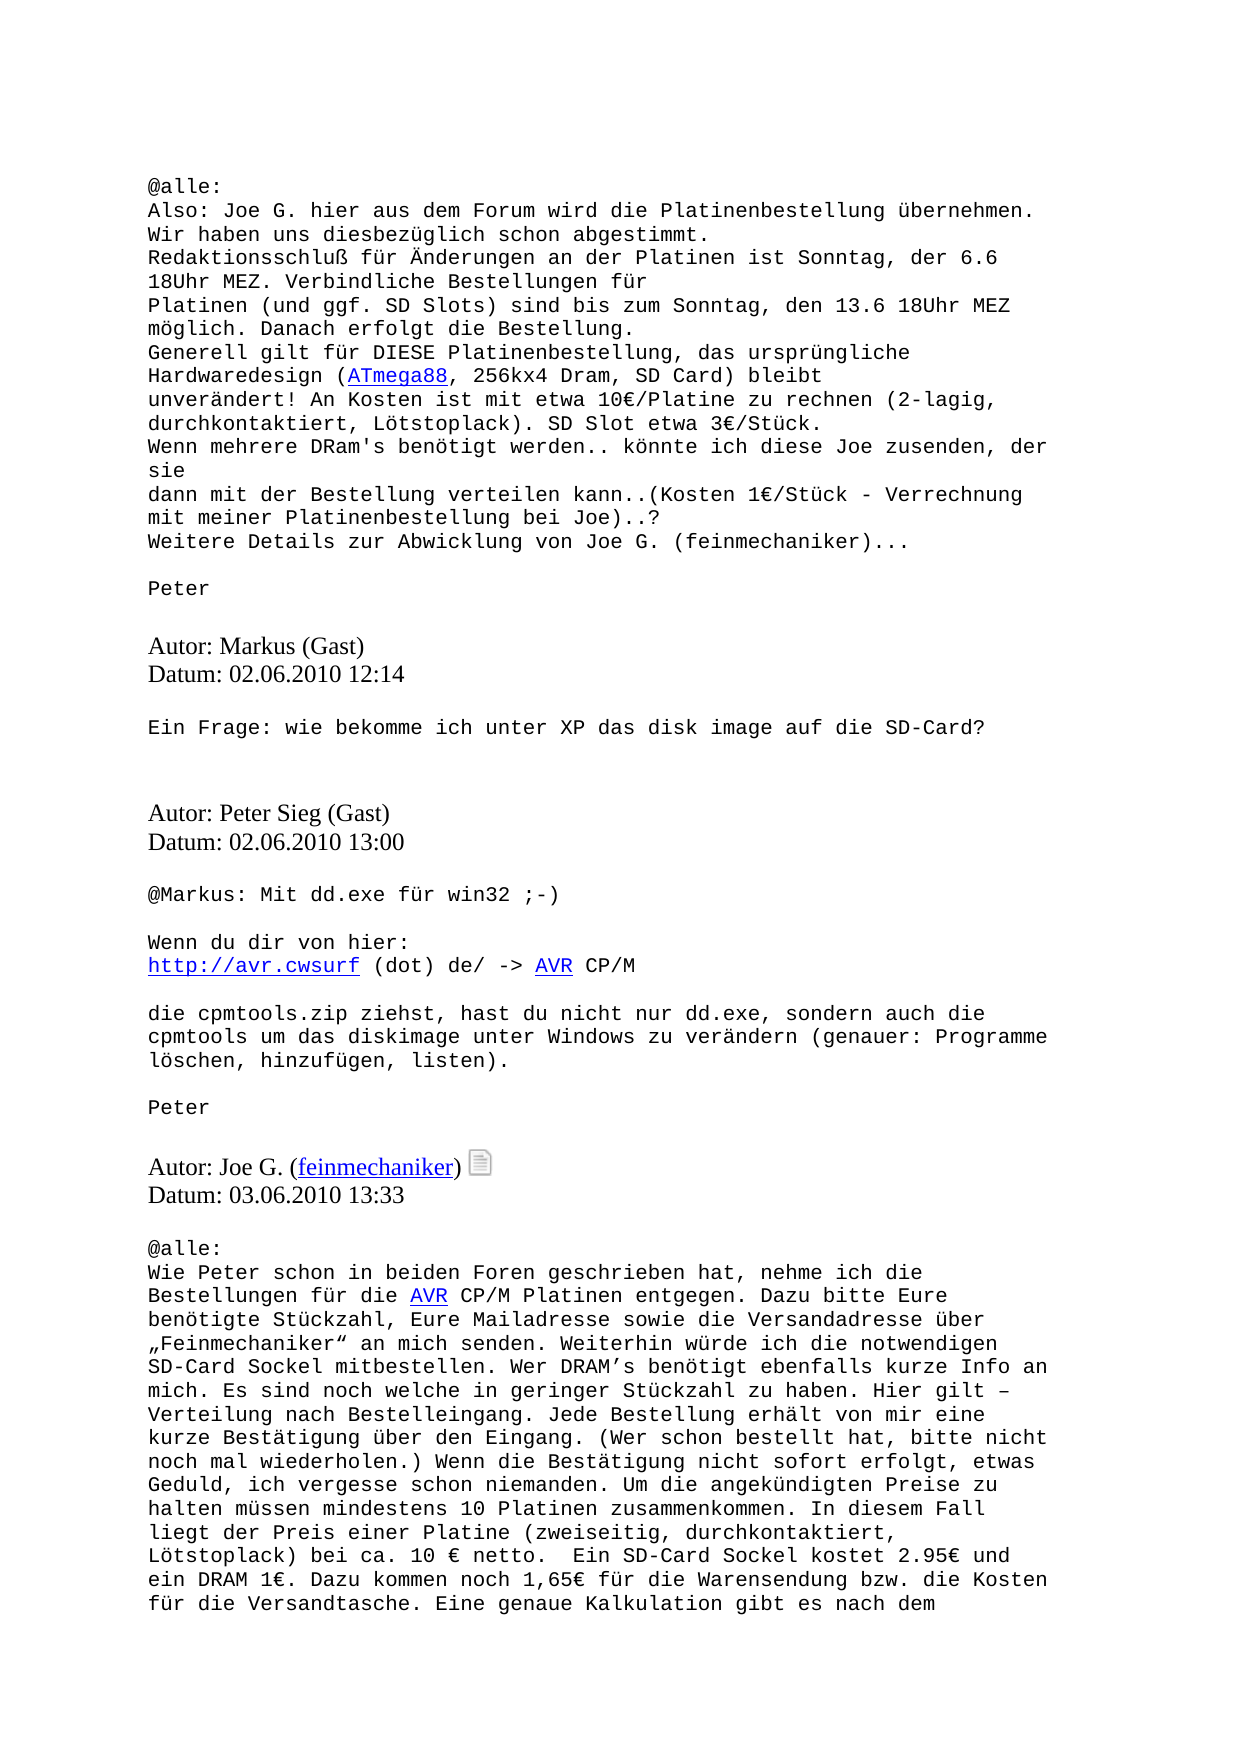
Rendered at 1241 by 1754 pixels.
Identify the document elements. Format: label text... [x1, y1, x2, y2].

text Verteilung nach Bestelleingang. Jede Bestellung erhält von mir eine [148, 1403, 1093, 1427]
text Datum: 02.06.2010 13:00 [148, 827, 1093, 856]
text Generell gilt für DIESE Platinenbestellung, das ursprüngliche [148, 342, 1093, 366]
text kurze Bestätigung über den Eingang. (Wer schon bestellt hat, bitte nicht [148, 1427, 1093, 1451]
text Autor: Joe G. (feinmechaniker) [148, 1149, 1093, 1181]
text Hardwaredesign (ATmega88, 256kx4 Dram, SD Card) bleibt [148, 366, 1093, 389]
text für die Versandtasche. Eine genaue Kalkulation gibt es nach dem [148, 1593, 1093, 1616]
text mit meiner Platinenbestellung bei Joe)..? [148, 507, 1093, 531]
text Autor: Peter Sieg (Gast) [148, 798, 1093, 827]
text Bestellungen für die AVR CP/M Platinen entgegen. Dazu bitte Eure [148, 1285, 1093, 1309]
text durchkontaktiert, Lötstoplack). SD Slot etwa 3€/Stück. [148, 413, 1093, 436]
text löschen, hinzufügen, listen). [148, 1050, 1093, 1073]
text Wir haben uns diesbezüglich schon abgestimmt. [148, 224, 1093, 247]
text dann mit der Bestellung verteilen kann..(Kosten 1€/Stück - Verrechnung [148, 484, 1093, 507]
text SD-Card Sockel mitbestellen. Wer DRAM’s benötigt ebenfalls kurze Info an [148, 1356, 1093, 1380]
text mich. Es sind noch welche in geringer Stückzahl zu haben. Hier gilt – [148, 1380, 1093, 1403]
text unverändert! An Kosten ist mit etwa 10€/Platine zu rechnen (2-lagig, [148, 389, 1093, 413]
text cpmtools um das diskimage unter Windows zu verändern (genauer: Programme [148, 1026, 1093, 1050]
text noch mal wiederholen.) Wenn die Bestätigung nicht sofort erfolgt, etwas [148, 1451, 1093, 1474]
text die cpmtools.zip ziehst, hast du nicht nur dd.exe, sondern auch die [148, 1003, 1093, 1026]
text Lötstoplack) bei ca. 10 € netto. Ein SD-Card Sockel kostet 2.95€ und [148, 1545, 1093, 1569]
text Wenn mehrere DRam's benötigt werden.. könnte ich diese Joe zusenden, der [148, 436, 1093, 460]
text @alle: [148, 1238, 1093, 1262]
text ein DRAM 1€. Dazu kommen noch 1,65€ für die Warensendung bzw. die Kosten [148, 1569, 1093, 1593]
text Geduld, ich vergesse schon niemanden. Um die angekündigten Preise zu [148, 1474, 1093, 1498]
text @alle: [148, 176, 1093, 200]
text Wie Peter schon in beiden Foren geschrieben hat, nehme ich die [148, 1262, 1093, 1285]
text Peter [148, 578, 1093, 602]
text @Markus: Mit dd.exe für win32 ;-) [148, 884, 1093, 908]
text Datum: 03.06.2010 13:33 [148, 1181, 1093, 1209]
text Datum: 02.06.2010 12:14 [148, 659, 1093, 688]
text Wenn du dir von hier: [148, 932, 1093, 955]
text Redaktionsschluß für Änderungen an der Platinen ist Sonntag, der 6.6 [148, 247, 1093, 271]
text halten müssen mindestens 10 Platinen zusammenkommen. In diesem Fall [148, 1498, 1093, 1522]
text benötigte Stückzahl, Eure Mailadresse sowie die Versandadresse über [148, 1309, 1093, 1333]
text liegt der Preis einer Platine (zweiseitig, durchkontaktiert, [148, 1522, 1093, 1545]
text Ein Frage: wie bekomme ich unter XP das disk image auf die SD-Card? [148, 717, 1093, 741]
picture [467, 1149, 494, 1176]
text möglich. Danach erfolgt die Bestellung. [148, 318, 1093, 342]
text Also: Joe G. hier aus dem Forum wird die Platinenbestellung übernehmen. [148, 200, 1093, 224]
text sie [148, 460, 1093, 484]
text Platinen (und ggf. SD Slots) sind bis zum Sonntag, den 13.6 18Uhr MEZ [148, 294, 1093, 318]
text 18Uhr MEZ. Verbindliche Bestellungen für [148, 271, 1093, 294]
text Autor: Markus (Gast) [148, 631, 1093, 659]
text Peter [148, 1097, 1093, 1121]
text http://avr.cwsurf (dot) de/ -> AVR CP/M [148, 955, 1093, 979]
text Weitere Details zur Abwicklung von Joe G. (feinmechaniker)... [148, 531, 1093, 555]
text „Feinmechaniker“ an mich senden. Weiterhin würde ich die notwendigen [148, 1333, 1093, 1356]
